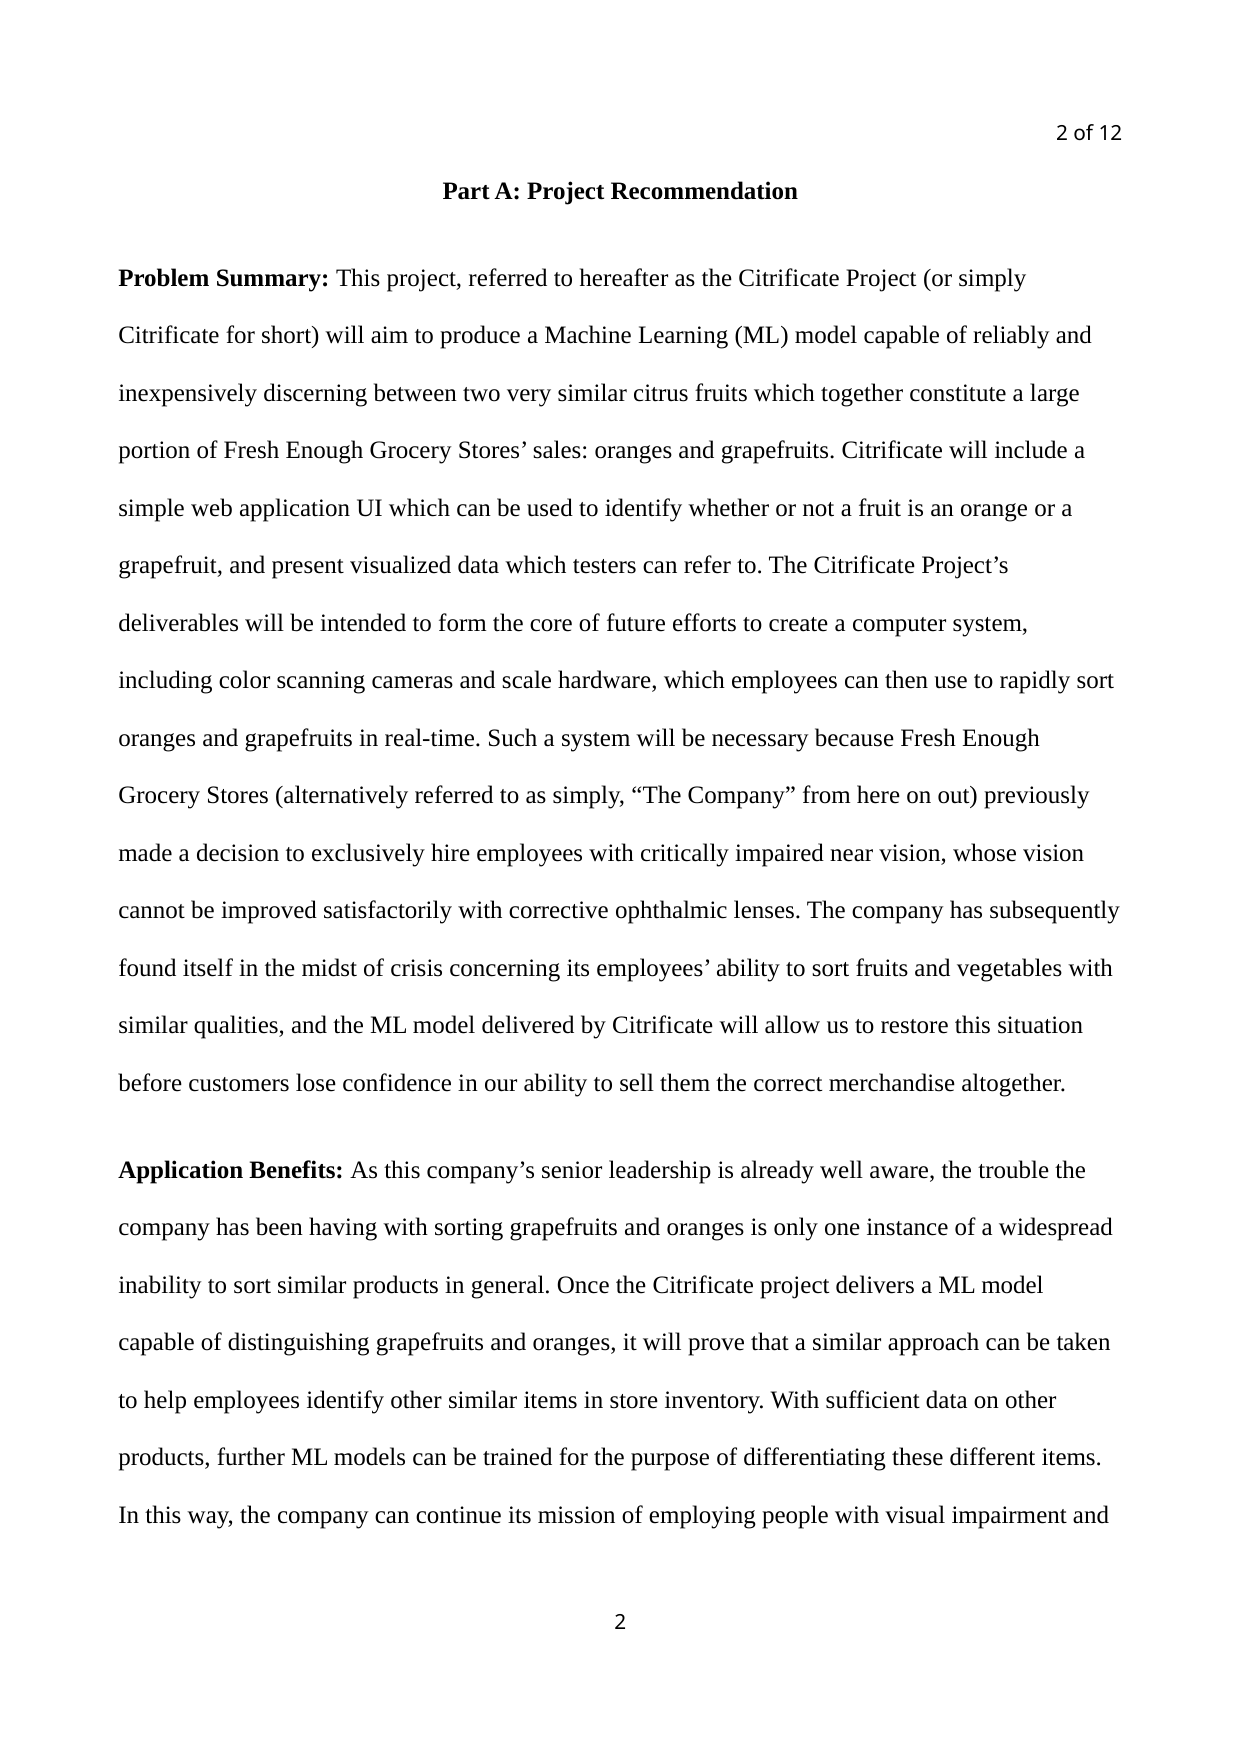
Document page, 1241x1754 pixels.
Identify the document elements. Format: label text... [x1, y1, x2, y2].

text Problem Summary: This project, referred to hereafter as the Citrificate Project (or simply Citrificate for short) will aim to produce a Machine Learning (ML) model capable of reliably and inexpensively discerning between two very similar citrus fruits which together constitute a large portion of Fresh Enough Grocery Stores’ sales: oranges and grapefruits. Citrificate will include a simple web application UI which can be used to identify whether or not a fruit is an orange or a grapefruit, and present visualized data which testers can refer to. The Citrificate Project’s deliverables will be intended to form the core of future efforts to create a computer system, including color scanning cameras and scale hardware, which employees can then use to rapidly sort oranges and grapefruits in real-time. Such a system will be necessary because Fresh Enough Grocery Stores (alternatively referred to as simply, “The Company” from here on out) previously made a decision to exclusively hire employees with critically impaired near vision, whose vision cannot be improved satisfactorily with corrective ophthalmic lenses. The company has subsequently found itself in the midst of crisis concerning its employees’ ability to sort fruits and vegetables with similar qualities, and the ML model delivered by Citrificate will allow us to restore this situation before customers lose confidence in our ability to sell them the correct merchandise altogether. [118, 263, 1122, 1097]
text Application Benefits: As this company’s senior leadership is already well aware, the trouble the company has been having with sorting grapefruits and oranges is only one instance of a widespread inability to sort similar products in general. Once the Citrificate project delivers a ML model capable of distinguishing grapefruits and oranges, it will prove that a similar approach can be taken to help employees identify other similar items in store inventory. With sufficient data on other products, further ML models can be trained for the purpose of differentiating these different items. In this way, the company can continue its mission of employing people with visual impairment and [118, 1155, 1122, 1529]
text Part A: Project Recommendation [118, 176, 1122, 205]
